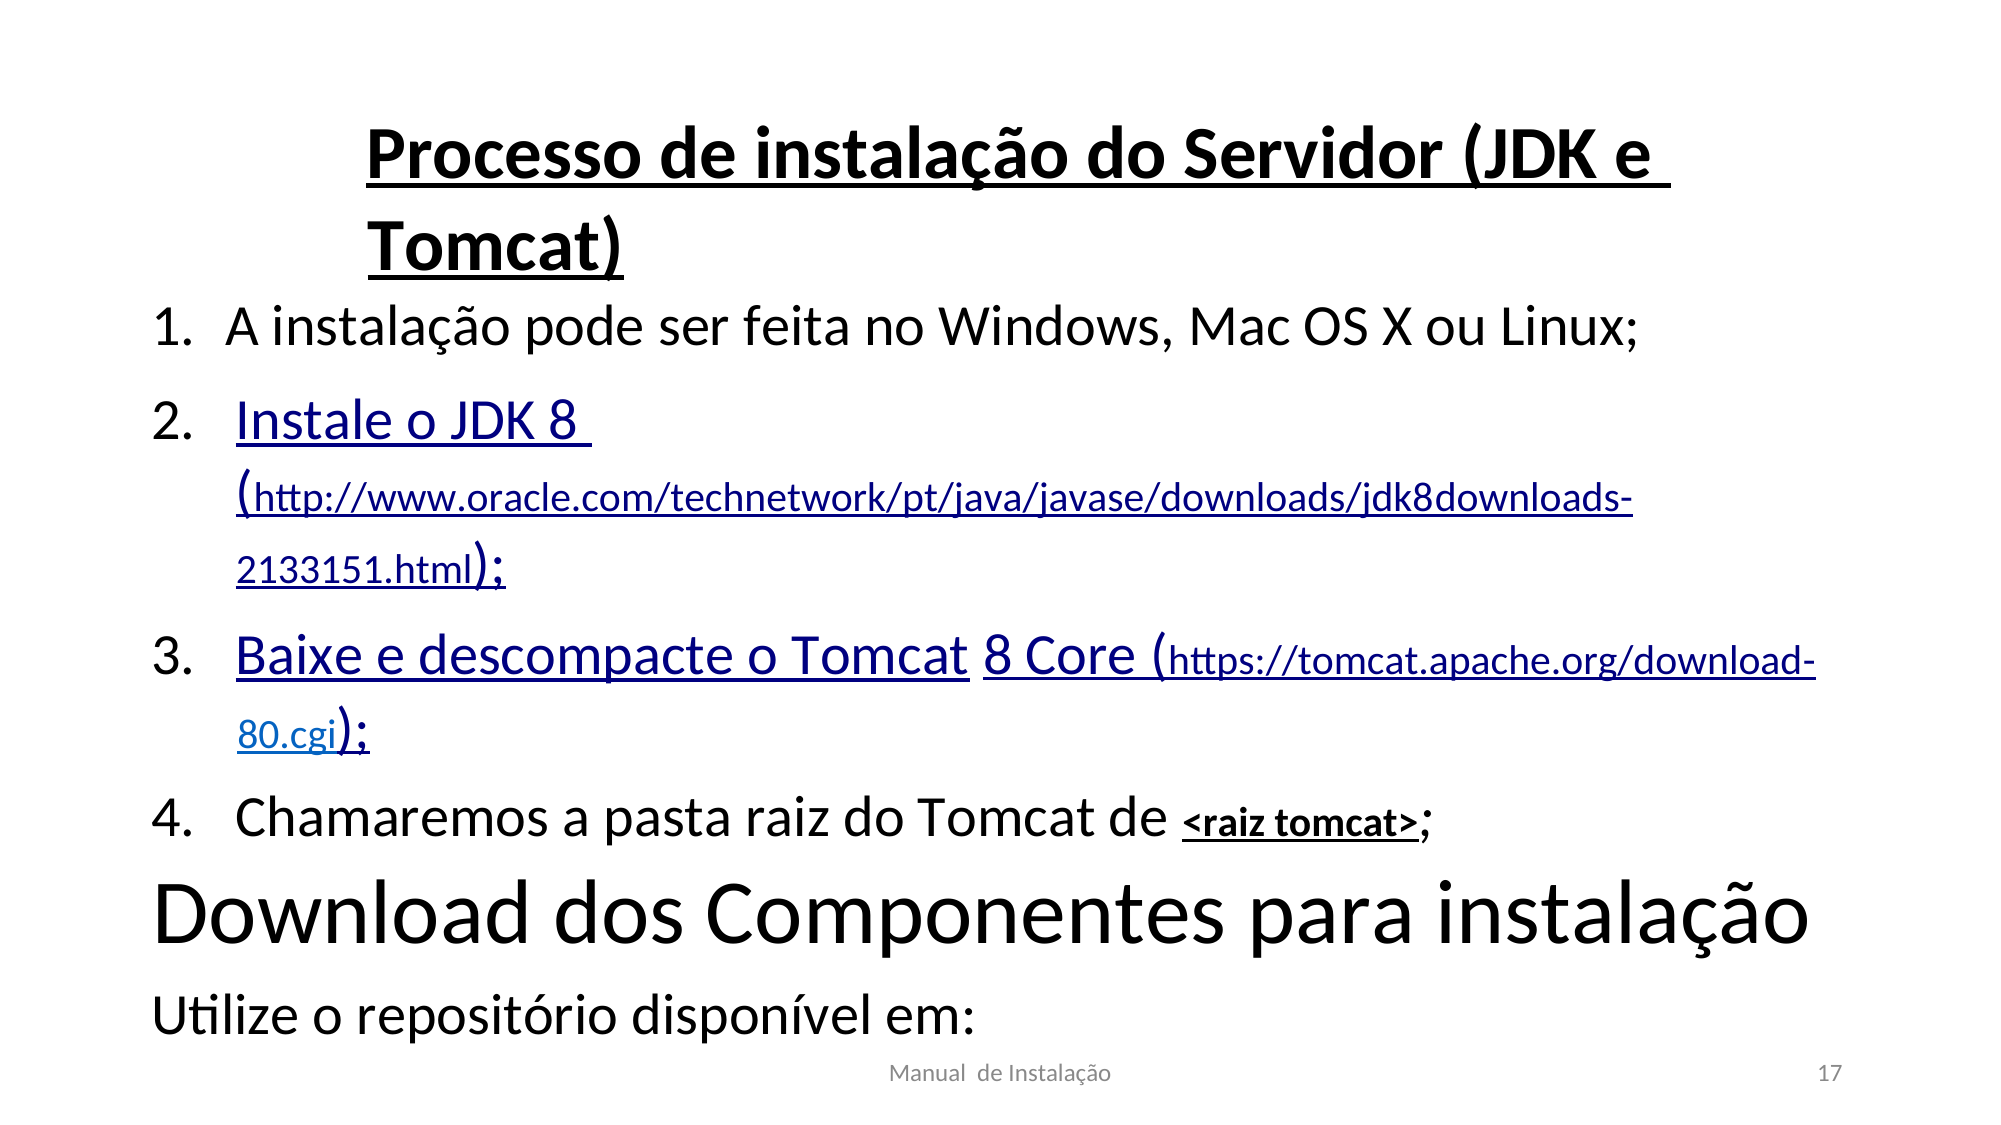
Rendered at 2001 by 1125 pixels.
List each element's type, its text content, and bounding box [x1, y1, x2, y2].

list Chamaremos a pasta raiz do Tomcat de <raiz tomcat>; [151, 780, 1842, 851]
subtitle Processo de instalação do Servidor (JDK e Tomcat) [366, 106, 1842, 289]
text 80.cgi); [237, 692, 1842, 763]
subtitle Download dos Componentes para instalação [152, 854, 1842, 966]
list A instalação pode ser feita no Windows, Mac OS X ou Linux; [151, 289, 1842, 360]
list Baixe e descompacte o Tomcat 8 Core (https://tomcat.apache.org/download- [151, 618, 1842, 689]
list Instale o JDK 8 (http://www.oracle.com/technetwork/pt/java/javase/downloads/jdk8downloads-2133151.html); [151, 383, 1842, 598]
text Utilize o repositório disponível em: [151, 978, 1842, 1049]
